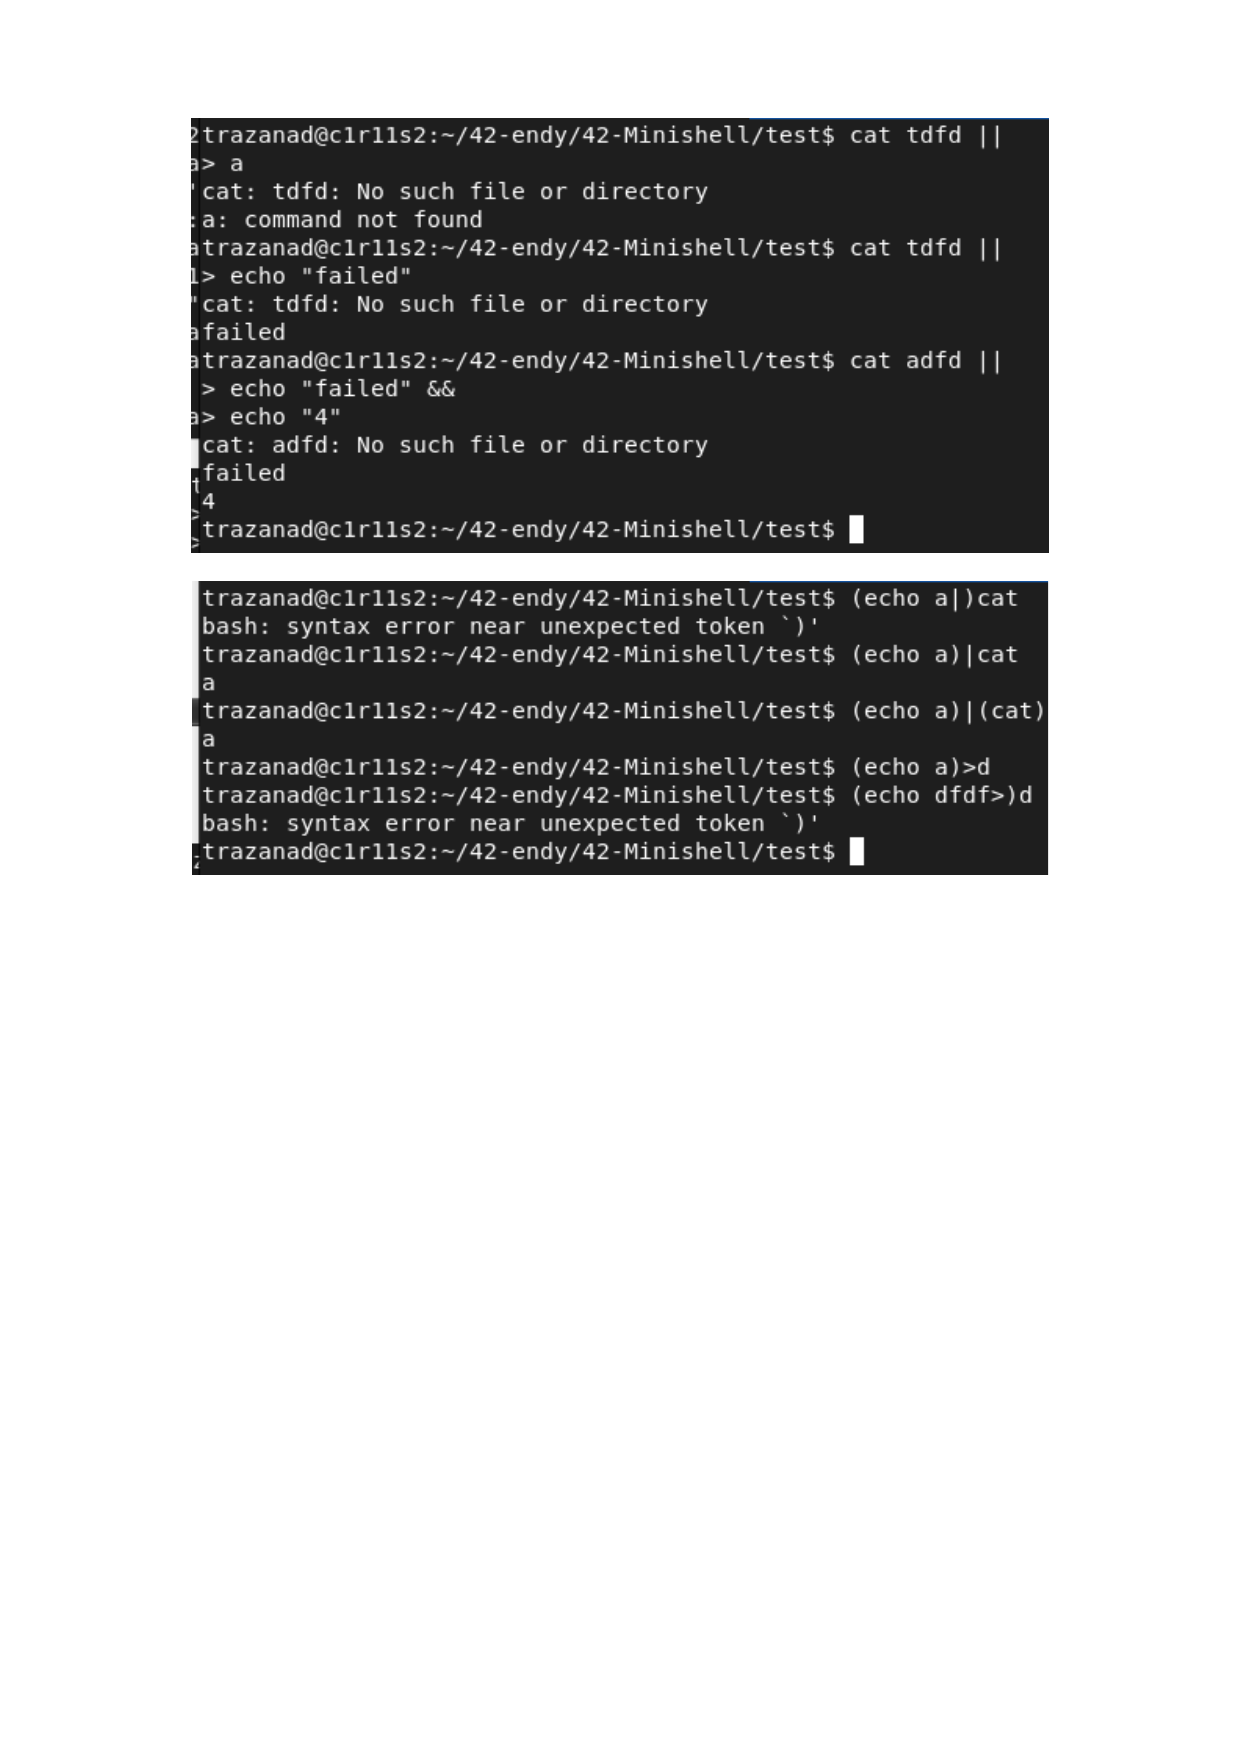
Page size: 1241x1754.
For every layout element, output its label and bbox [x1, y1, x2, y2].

picture [192, 581, 1049, 875]
picture [191, 118, 1049, 553]
